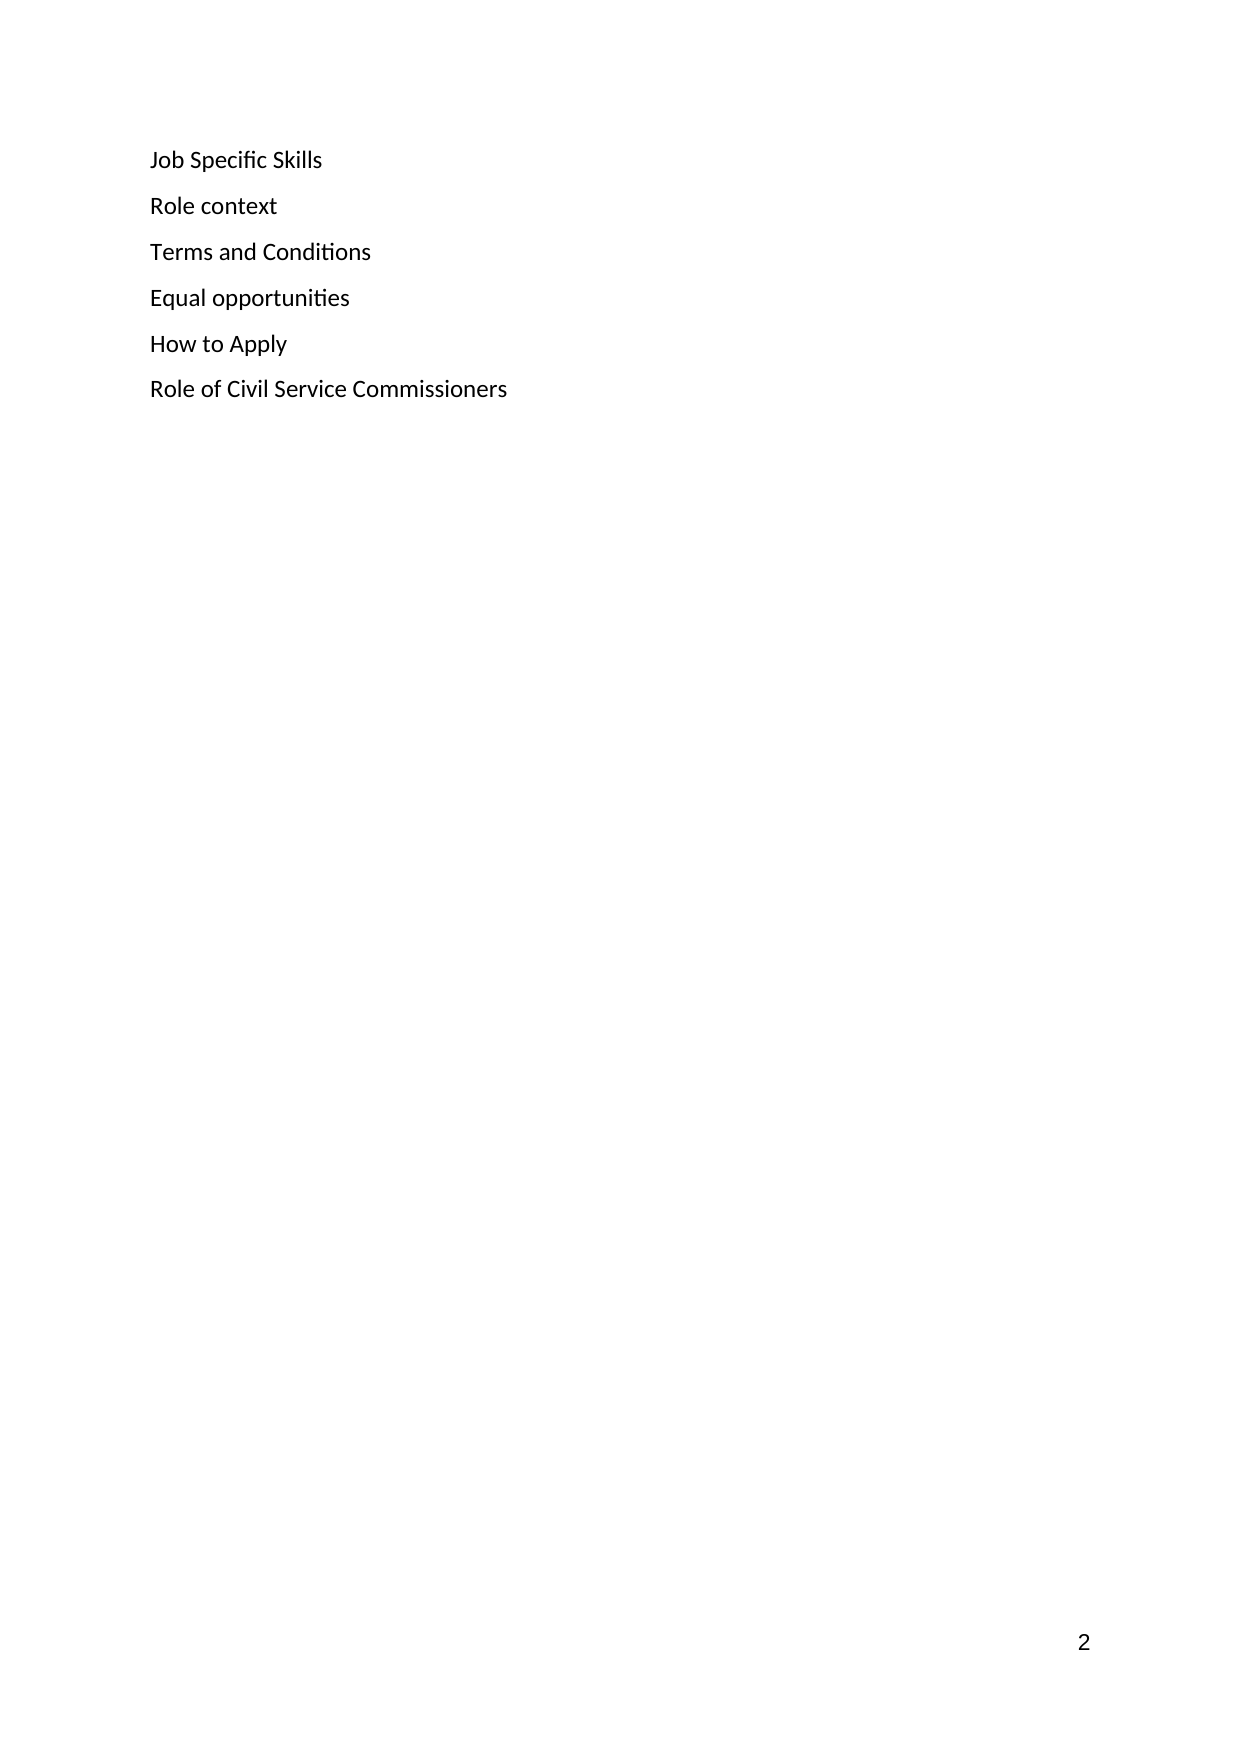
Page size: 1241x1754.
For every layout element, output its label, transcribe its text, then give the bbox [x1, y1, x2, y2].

text Equal opportunities [150, 287, 1090, 312]
text Terms and Conditions [150, 242, 1090, 267]
text Role context [150, 196, 1090, 221]
text Job Specific Skills [150, 150, 1090, 175]
text Role of Civil Service Commissioners [150, 379, 1090, 404]
text How to Apply [150, 333, 1090, 358]
